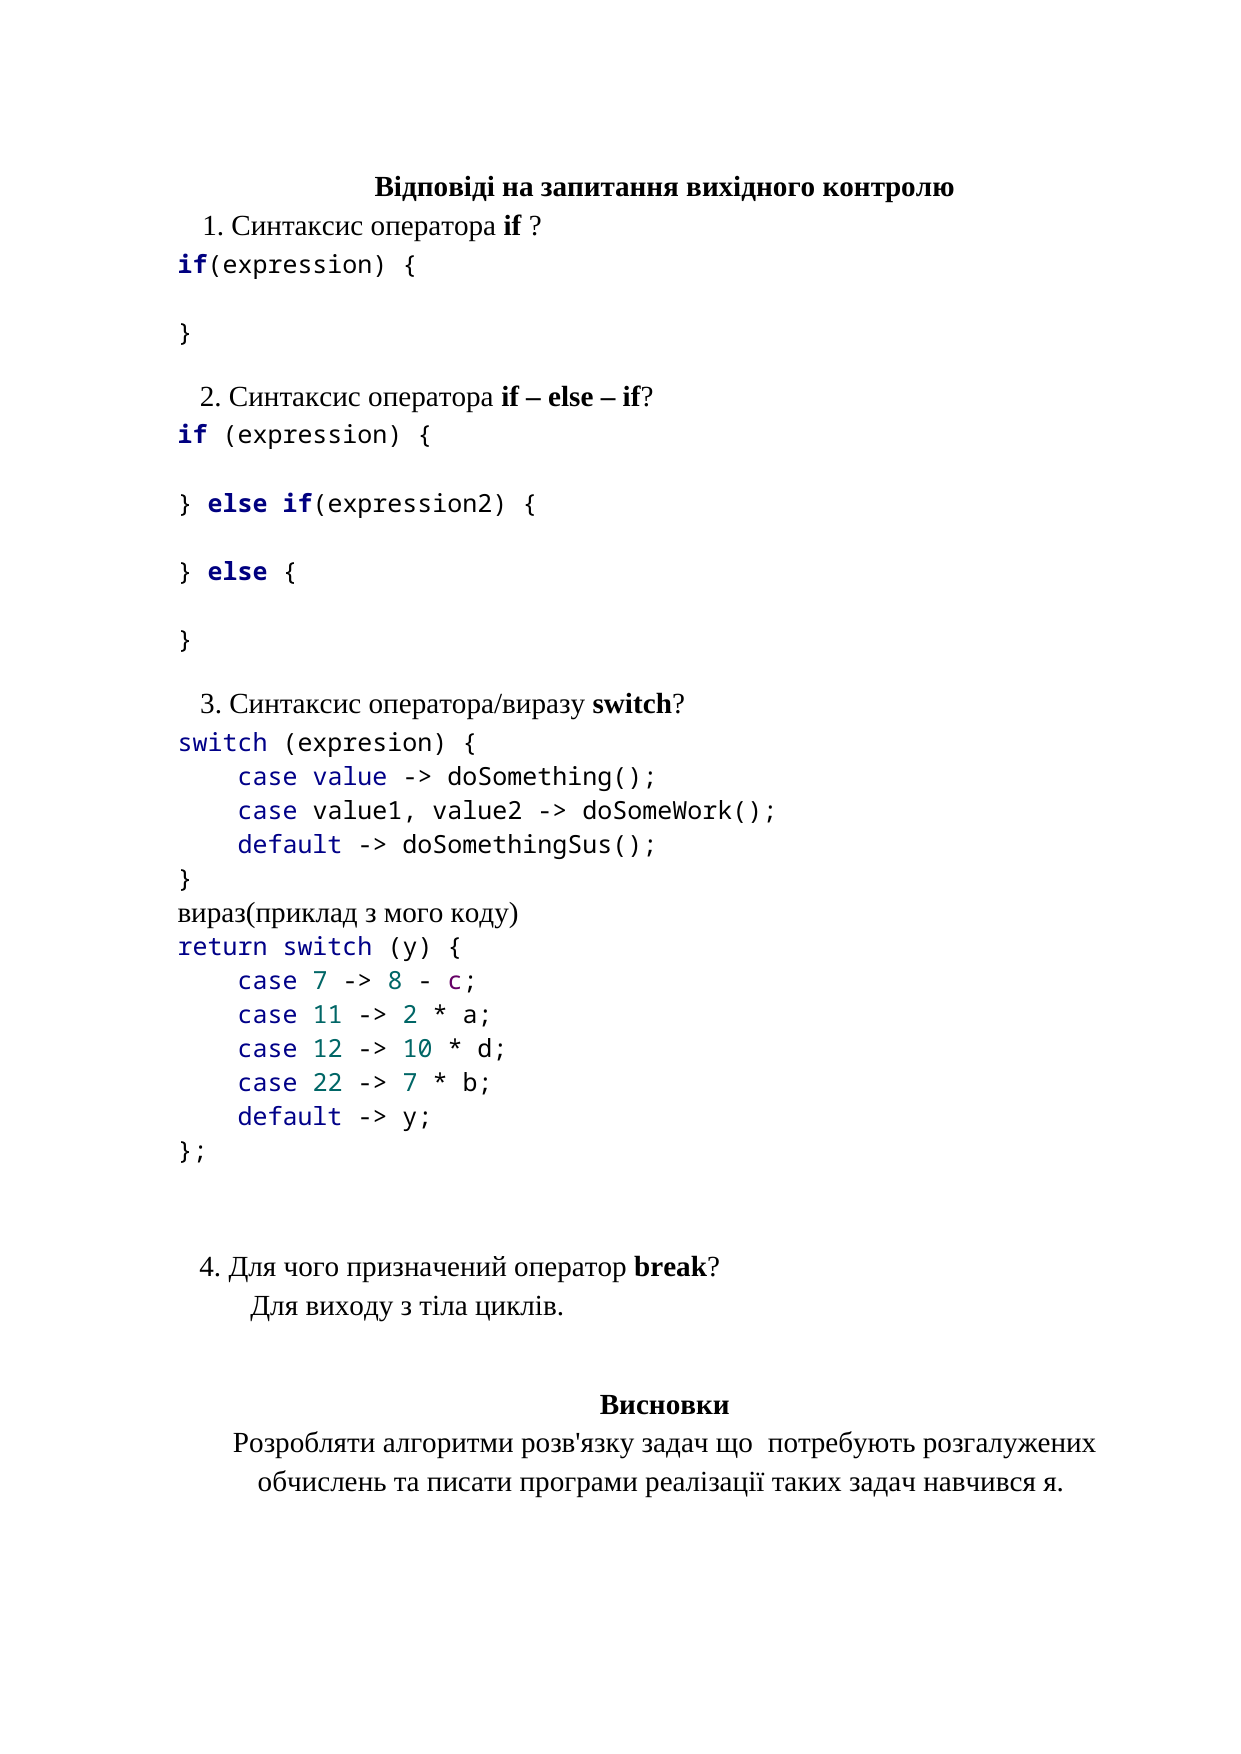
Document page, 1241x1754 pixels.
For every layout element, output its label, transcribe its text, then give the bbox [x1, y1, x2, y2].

text if(expression) { [177, 246, 1152, 280]
text return switch (y) { [177, 928, 1152, 962]
text default -> doSomethingSus(); [177, 827, 1152, 861]
text 3. Синтаксис оператора/виразу switch? [200, 686, 1152, 719]
text } else if(expression2) { [177, 485, 1152, 519]
text } [177, 314, 1152, 348]
text } [177, 622, 1152, 656]
text if (expression) { [177, 417, 1152, 451]
text Відповіді на запитання вихідного контролю [177, 169, 1152, 203]
text default -> y; [177, 1098, 1152, 1133]
text case 11 -> 2 * a; [177, 996, 1152, 1030]
text case value -> doSomething(); [177, 758, 1152, 792]
text 1. Синтаксис оператора if ? [202, 208, 1152, 241]
text case value1, value2 -> doSomeWork(); [177, 792, 1152, 827]
text case 22 -> 7 * b; [177, 1064, 1152, 1098]
text } else { [177, 553, 1152, 587]
text Для виходу з тіла циклів. [177, 1288, 1152, 1322]
text switch (expresion) { [177, 724, 1152, 758]
text Розробляти алгоритми розв'язку задач що потребують розгалужених обчислень та писати програми реалізації таких задач навчився я. [177, 1426, 1152, 1498]
text вираз(приклад з мого коду) [177, 895, 1152, 928]
text } [177, 861, 1152, 895]
text Висновки [177, 1387, 1152, 1421]
text 4. Для чого призначений оператор break? [177, 1249, 1152, 1283]
text 2. Синтаксис оператора if – else – if? [199, 379, 1152, 412]
text case 12 -> 10 * d; [177, 1030, 1152, 1064]
text }; [177, 1133, 1152, 1167]
text case 7 -> 8 - c; [177, 962, 1152, 996]
